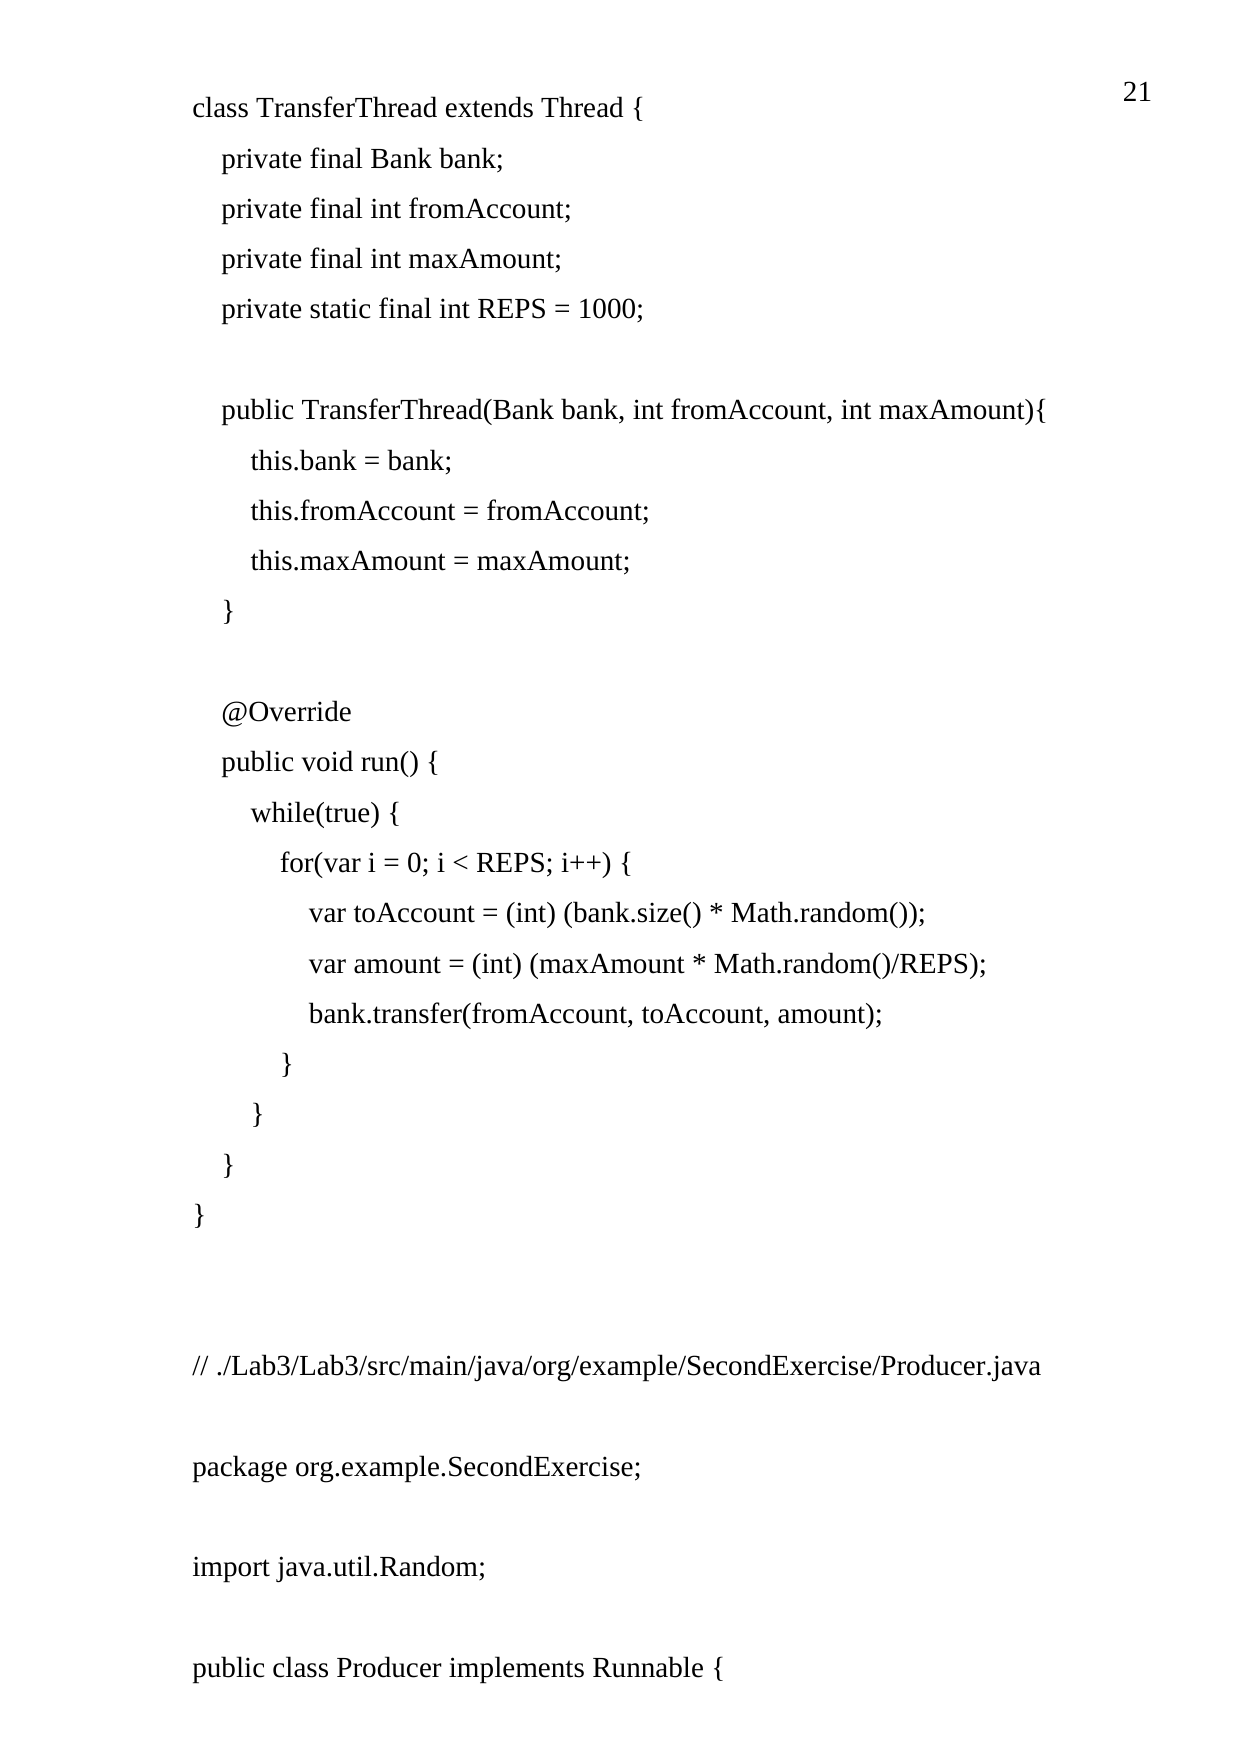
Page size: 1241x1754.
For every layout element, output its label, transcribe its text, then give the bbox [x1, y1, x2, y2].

text while(true) { [118, 795, 1122, 828]
text } [118, 1197, 1122, 1231]
text this.bank = bank; [118, 443, 1122, 476]
text @Override [118, 694, 1122, 728]
text this.fromAccount = fromAccount; [118, 493, 1122, 526]
text var toAccount = (int) (bank.size() * Math.random()); [118, 895, 1122, 929]
text class TransferThread extends Thread { [118, 90, 1122, 124]
text public void run() { [118, 744, 1122, 778]
text // ./Lab3/Lab3/src/main/java/org/example/SecondExercise/Producer.java [118, 1348, 1122, 1382]
text bank.transfer(fromAccount, toAccount, amount); [118, 996, 1122, 1029]
text var amount = (int) (maxAmount * Math.random()/REPS); [118, 946, 1122, 979]
text public TransferThread(Bank bank, int fromAccount, int maxAmount){ [118, 392, 1122, 426]
text } [118, 1097, 1122, 1130]
text private final int maxAmount; [118, 241, 1122, 275]
text package org.example.SecondExercise; [118, 1449, 1122, 1482]
text private final int fromAccount; [118, 191, 1122, 224]
text for(var i = 0; i < REPS; i++) { [118, 845, 1122, 879]
text import java.util.Random; [118, 1549, 1122, 1583]
text private static final int REPS = 1000; [118, 292, 1122, 325]
text } [118, 593, 1122, 627]
text public class Producer implements Runnable { [118, 1650, 1122, 1684]
text this.maxAmount = maxAmount; [118, 543, 1122, 577]
text } [118, 1147, 1122, 1181]
text } [118, 1046, 1122, 1080]
text private final Bank bank; [118, 141, 1122, 174]
